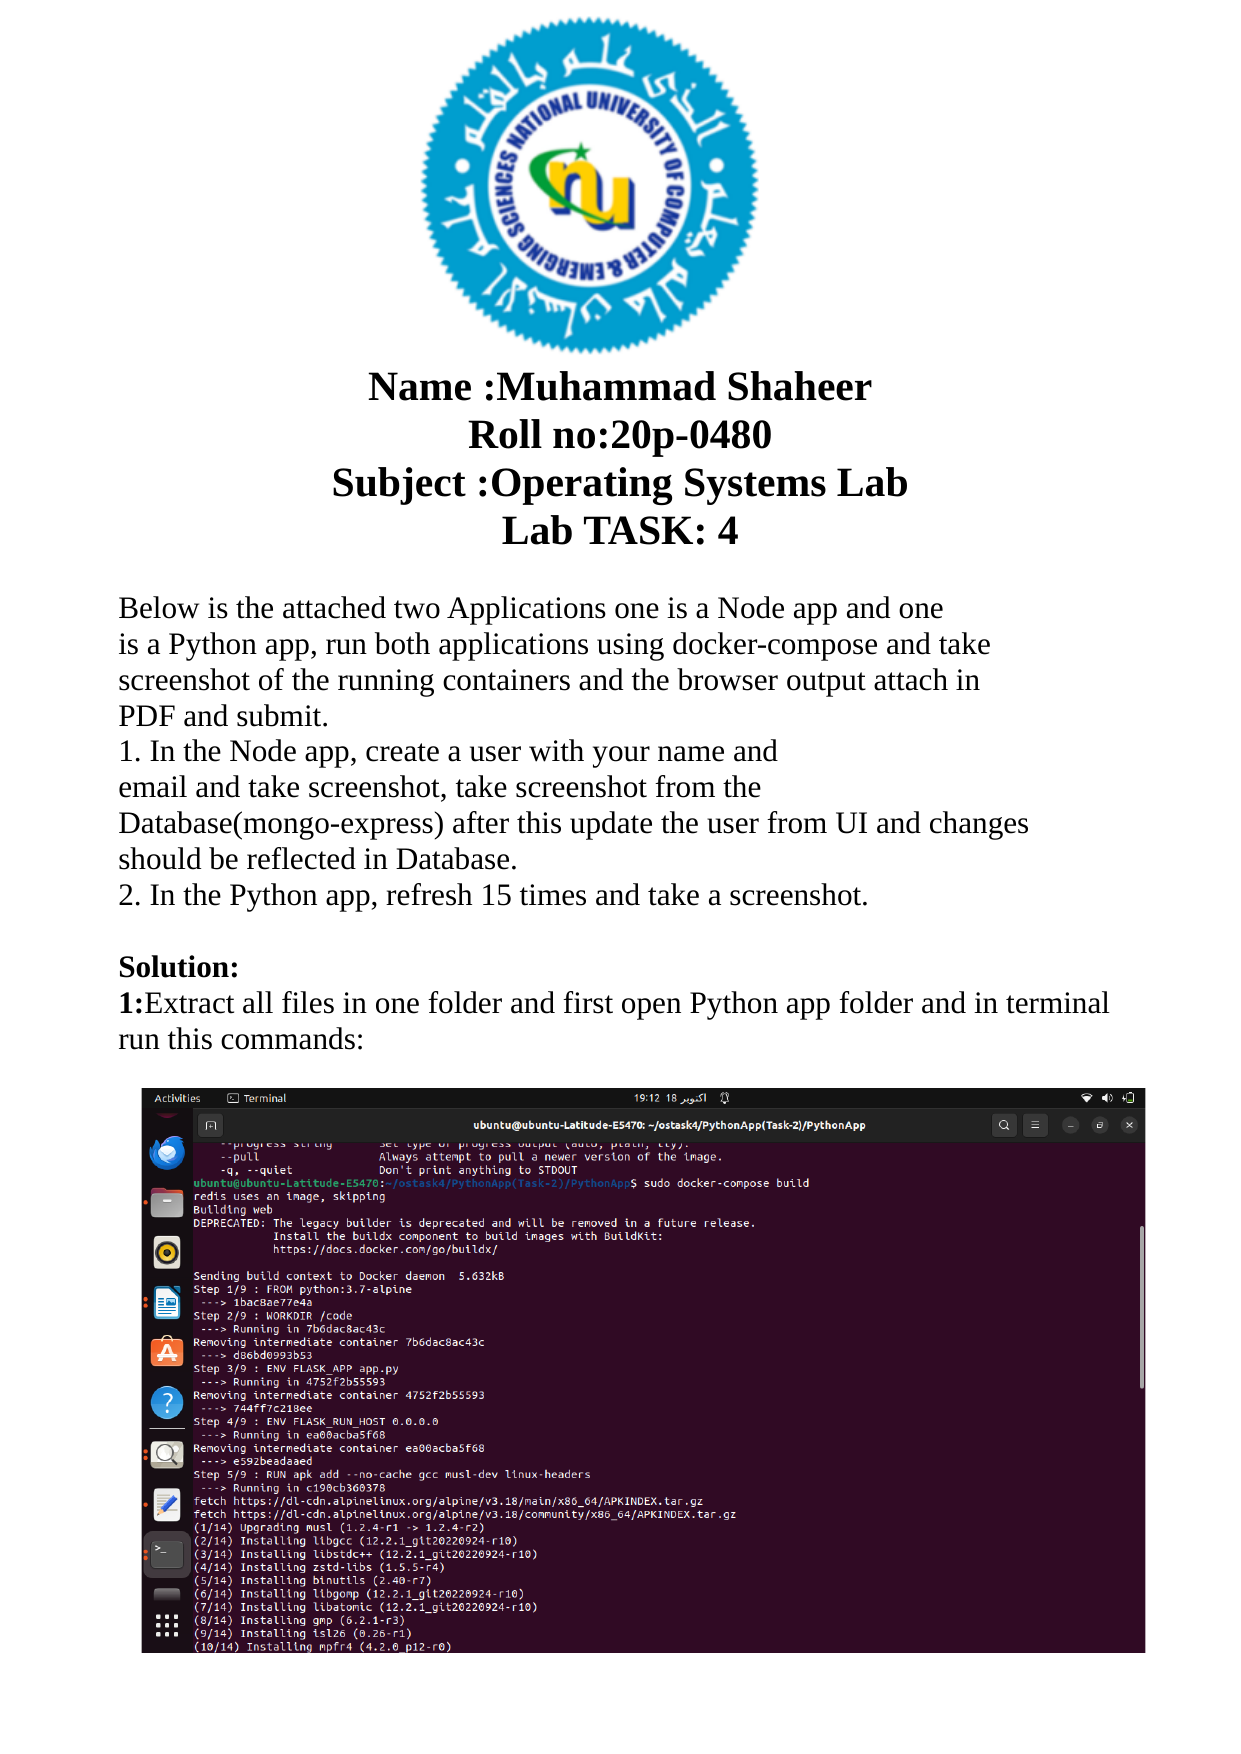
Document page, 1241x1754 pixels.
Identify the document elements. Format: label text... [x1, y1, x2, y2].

picture [141, 1088, 1146, 1653]
text Solution: [118, 948, 1122, 984]
picture [369, 0, 793, 362]
text Name :Muhammad Shaheer [118, 319, 1122, 409]
text Roll no:20p-0480 [118, 409, 1122, 457]
text Lab TASK: 4 [118, 505, 1122, 553]
text Subject :Operating Systems Lab [118, 457, 1122, 505]
text 1:Extract all files in one folder and first open Python app folder and in terminal run this commands: [118, 984, 1122, 1056]
text Below is the attached two Applications one is a Node app and one is a Python app, run both applications using docker-compose and take screenshot of the running containers and the browser output attach in PDF and submit. 1. In the Node app, create a user with your name and email and take screenshot, take screenshot from the Database(mongo-express) after this update the user from UI and changes should be reflected in Database. 2. In the Python app, refresh 15 times and take a screenshot. [118, 589, 1122, 912]
